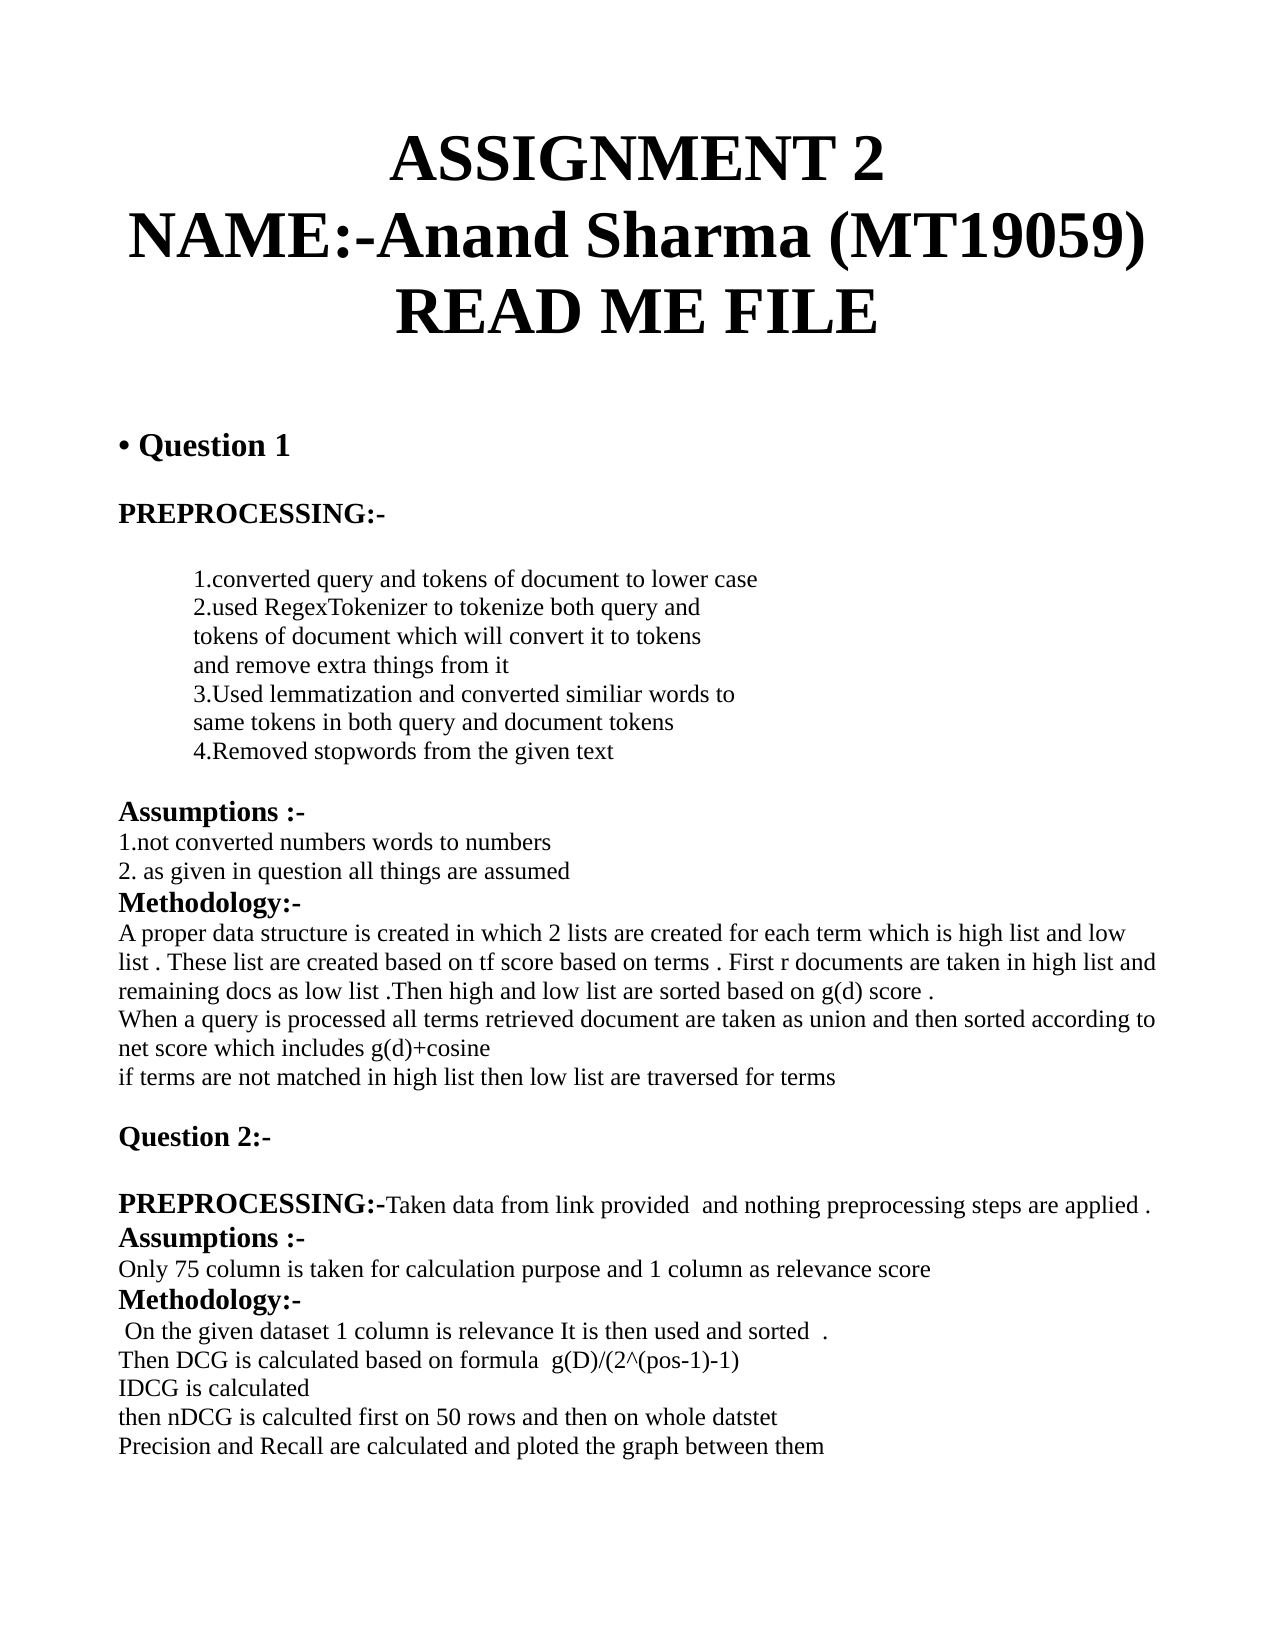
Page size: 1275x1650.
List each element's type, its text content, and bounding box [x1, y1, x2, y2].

list tokens of document which will convert it to tokens [156, 621, 1157, 650]
text PREPROCESSING:-Taken data from link provided and nothing preprocessing steps are applied . [118, 1187, 1157, 1220]
text Assumptions :- [118, 794, 1157, 827]
text Precision and Recall are calculated and ploted the graph between them [118, 1431, 1157, 1460]
list 4.Removed stopwords from the given text [156, 736, 1157, 765]
text READ ME FILE [118, 271, 1157, 348]
list same tokens in both query and document tokens [156, 707, 1157, 736]
text Methodology:- [118, 885, 1157, 918]
text NAME:-Anand Sharma (MT19059) [118, 195, 1157, 271]
text PREPROCESSING:- [118, 497, 1157, 530]
text 2. as given in question all things are assumed [118, 856, 1157, 885]
list and remove extra things from it [156, 650, 1157, 679]
text Only 75 column is taken for calculation purpose and 1 column as relevance score [118, 1254, 1157, 1282]
text ASSIGNMENT 2 [118, 118, 1157, 195]
text IDCG is calculated [118, 1373, 1157, 1402]
list 1.converted query and tokens of document to lower case [156, 564, 1157, 592]
list 3.Used lemmatization and converted similiar words to [156, 679, 1157, 707]
text • Question 1 [118, 425, 1157, 463]
text On the given dataset 1 column is relevance It is then used and sorted . [118, 1316, 1157, 1345]
text 1.not converted numbers words to numbers [118, 827, 1157, 856]
text Question 2:- [118, 1119, 1157, 1153]
text When a query is processed all terms retrieved document are taken as union and then sorted according to net score which includes g(d)+cosine [118, 1004, 1157, 1062]
text Then DCG is calculated based on formula g(D)/(2^(pos-1)-1) [118, 1345, 1157, 1373]
text then nDCG is calculted first on 50 rows and then on whole datstet [118, 1402, 1157, 1431]
text if terms are not matched in high list then low list are traversed for terms [118, 1062, 1157, 1091]
text A proper data structure is created in which 2 lists are created for each term which is high list and low list . These list are created based on tf score based on terms . First r documents are taken in high list and remaining docs as low list .Then high and low list are sorted based on g(d) score . [118, 918, 1157, 1004]
list 2.used RegexTokenizer to tokenize both query and [156, 592, 1157, 621]
text Methodology:- [118, 1282, 1157, 1316]
text Assumptions :- [118, 1220, 1157, 1254]
